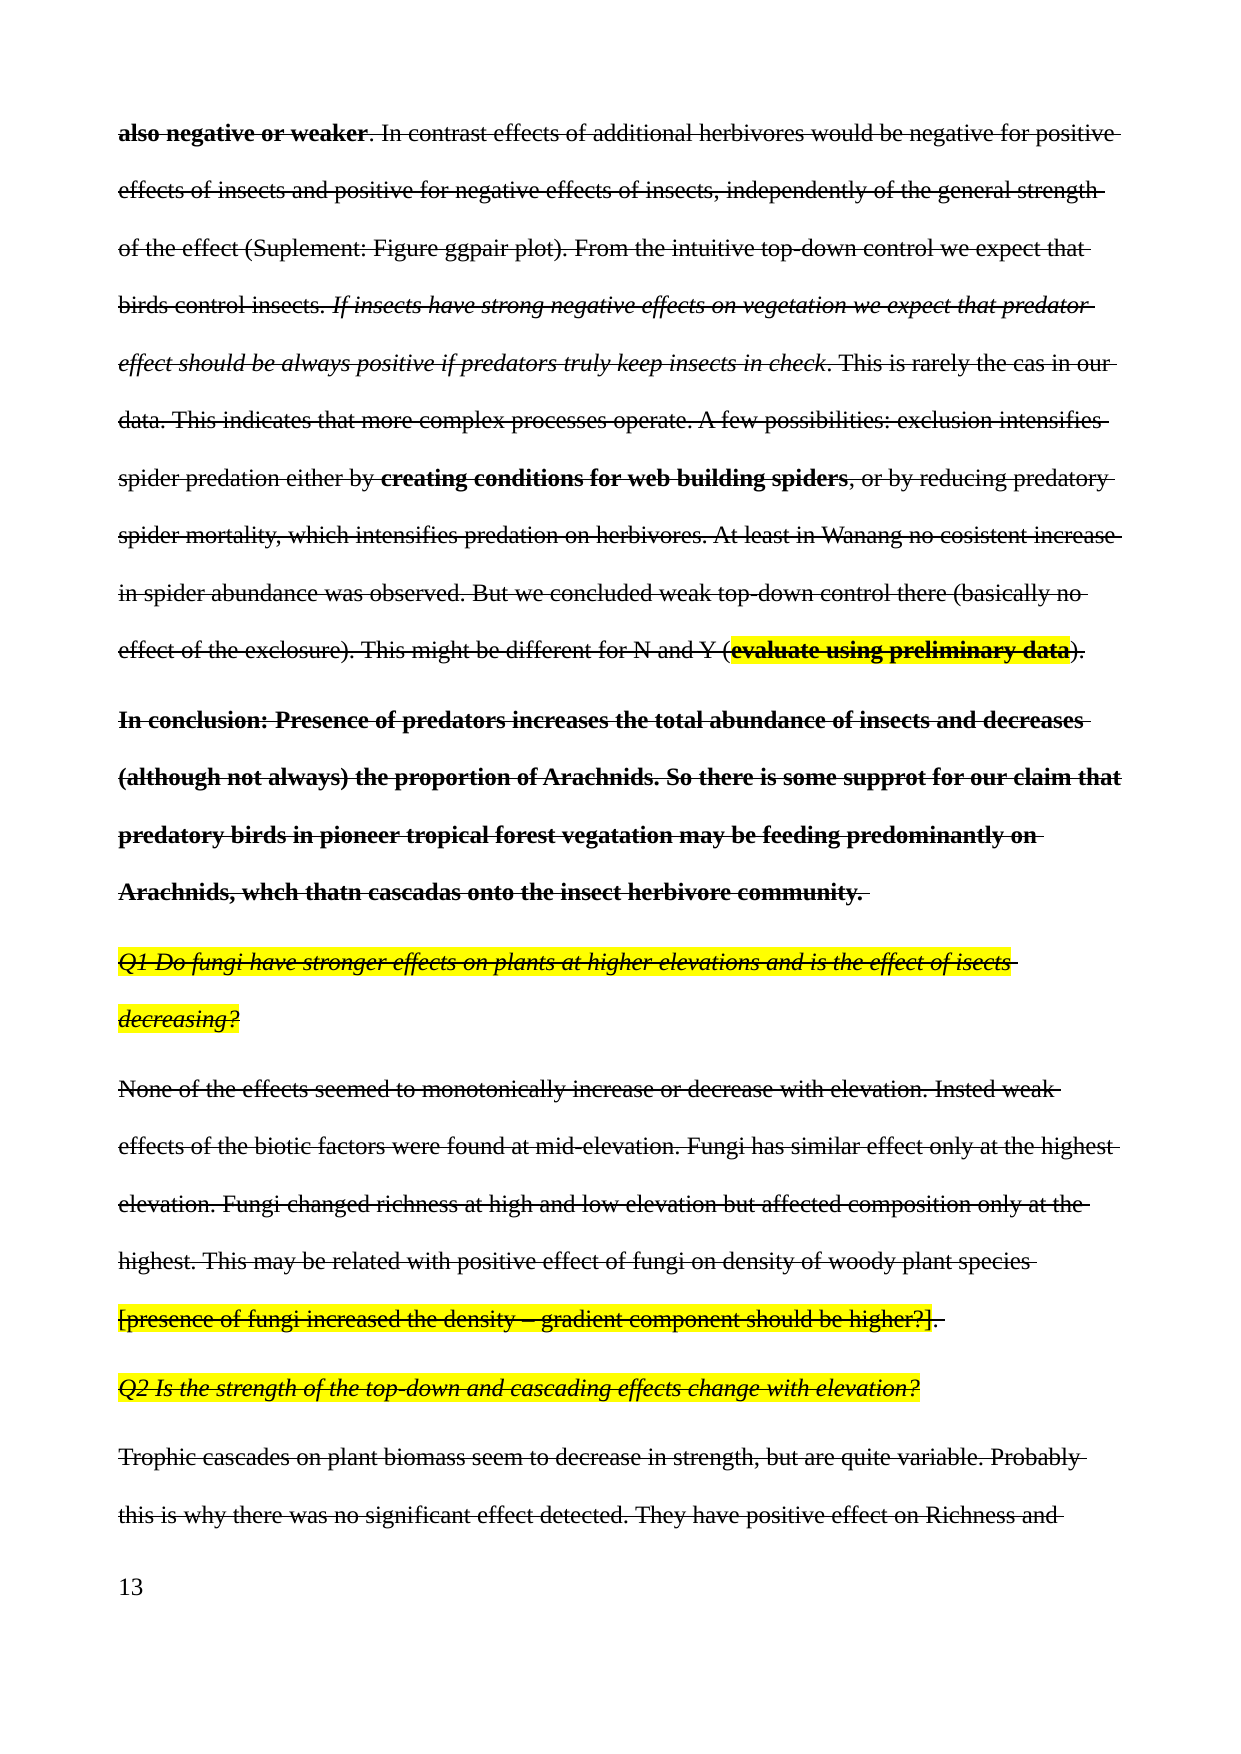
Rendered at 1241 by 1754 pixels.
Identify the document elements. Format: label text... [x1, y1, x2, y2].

text In conclusion: Presence of predators increases the total abundance of insects and decreases (although not always) the proportion of Arachnids. So there is some supprot for our claim that predatory birds in pioneer tropical forest vegatation may be feeding predominantly on Arachnids, whch thatn cascadas onto the insect herbivore community. [118, 779, 1122, 906]
text Q2 Is the strength of the top-down and cascading effects change with elevation? [118, 1373, 1122, 1402]
text Q1 Do fungi have stronger effects on plants at higher elevations and is the effect of isects decreasing? [118, 947, 1122, 1033]
text In conclusion: Presence of predators increases the total abundance of insects and decreases (although not always) the proportion of Arachnids. So there is some supprot for our claim that predatory birds in pioneer tropical forest vegatation may be feeding predominantly on Arachnids, whch thatn cascadas onto the insect herbivore community. [118, 705, 1122, 778]
text None of the effects seemed to monotonically increase or decrease with elevation. Insted weak effects of the biotic factors were found at mid-elevation. Fungi has similar effect only at the highest elevation. Fungi changed richness at high and low elevation but affected composition only at the highest. This may be related with positive effect of fungi on density of woody plant species [presence of fungi increased the density – gradient component should be higher?]. [118, 1074, 1122, 1332]
text Answer: If there is a significant correlation between insects and LRR of additional herbivores, or LRR of predators it is negative and positive, respectively. This means that within a garden whenever negative effects of insects grew stronger we could expect that the effects of predators would be also negative or weaker. In contrast effects of additional herbivores would be negative for positive effects of insects and positive for negative effects of insects, independently of the general strength of the effect (Suplement: Figure ggpair plot). From the intuitive top-down control we expect that birds control insects. If insects have strong negative effects on vegetation we expect that predator effect should be always positive if predators truly keep insects in check. This is rarely the cas in our data. This indicates that more complex processes operate. A few possibilities: exclusion intensifies spider predation either by creating conditions for web building spiders, or by reducing predatory spider mortality, which intensifies predation on herbivores. At least in Wanang no cosistent increase in spider abundance was observed. But we concluded weak top-down control there (basically no effect of the exclosure). This might be different for N and Y (evaluate using preliminary data). [118, 538, 1122, 664]
text Answer: If there is a significant correlation between insects and LRR of additional herbivores, or LRR of predators it is negative and positive, respectively. This means that within a garden whenever negative effects of insects grew stronger we could expect that the effects of predators would be also negative or weaker. In contrast effects of additional herbivores would be negative for positive effects of insects and positive for negative effects of insects, independently of the general strength of the effect (Suplement: Figure ggpair plot). From the intuitive top-down control we expect that birds control insects. If insects have strong negative effects on vegetation we expect that predator effect should be always positive if predators truly keep insects in check. This is rarely the cas in our data. This indicates that more complex processes operate. A few possibilities: exclusion intensifies spider predation either by creating conditions for web building spiders, or by reducing predatory spider mortality, which intensifies predation on herbivores. At least in Wanang no cosistent increase in spider abundance was observed. But we concluded weak top-down control there (basically no effect of the exclosure). This might be different for N and Y (evaluate using preliminary data). [118, 118, 1122, 536]
text Trophic cascades on plant biomass seem to decrease in strength, but are quite variable. Probably this is why there was no significant effect detected. They have positive effect on Richness and [118, 1442, 1122, 1529]
